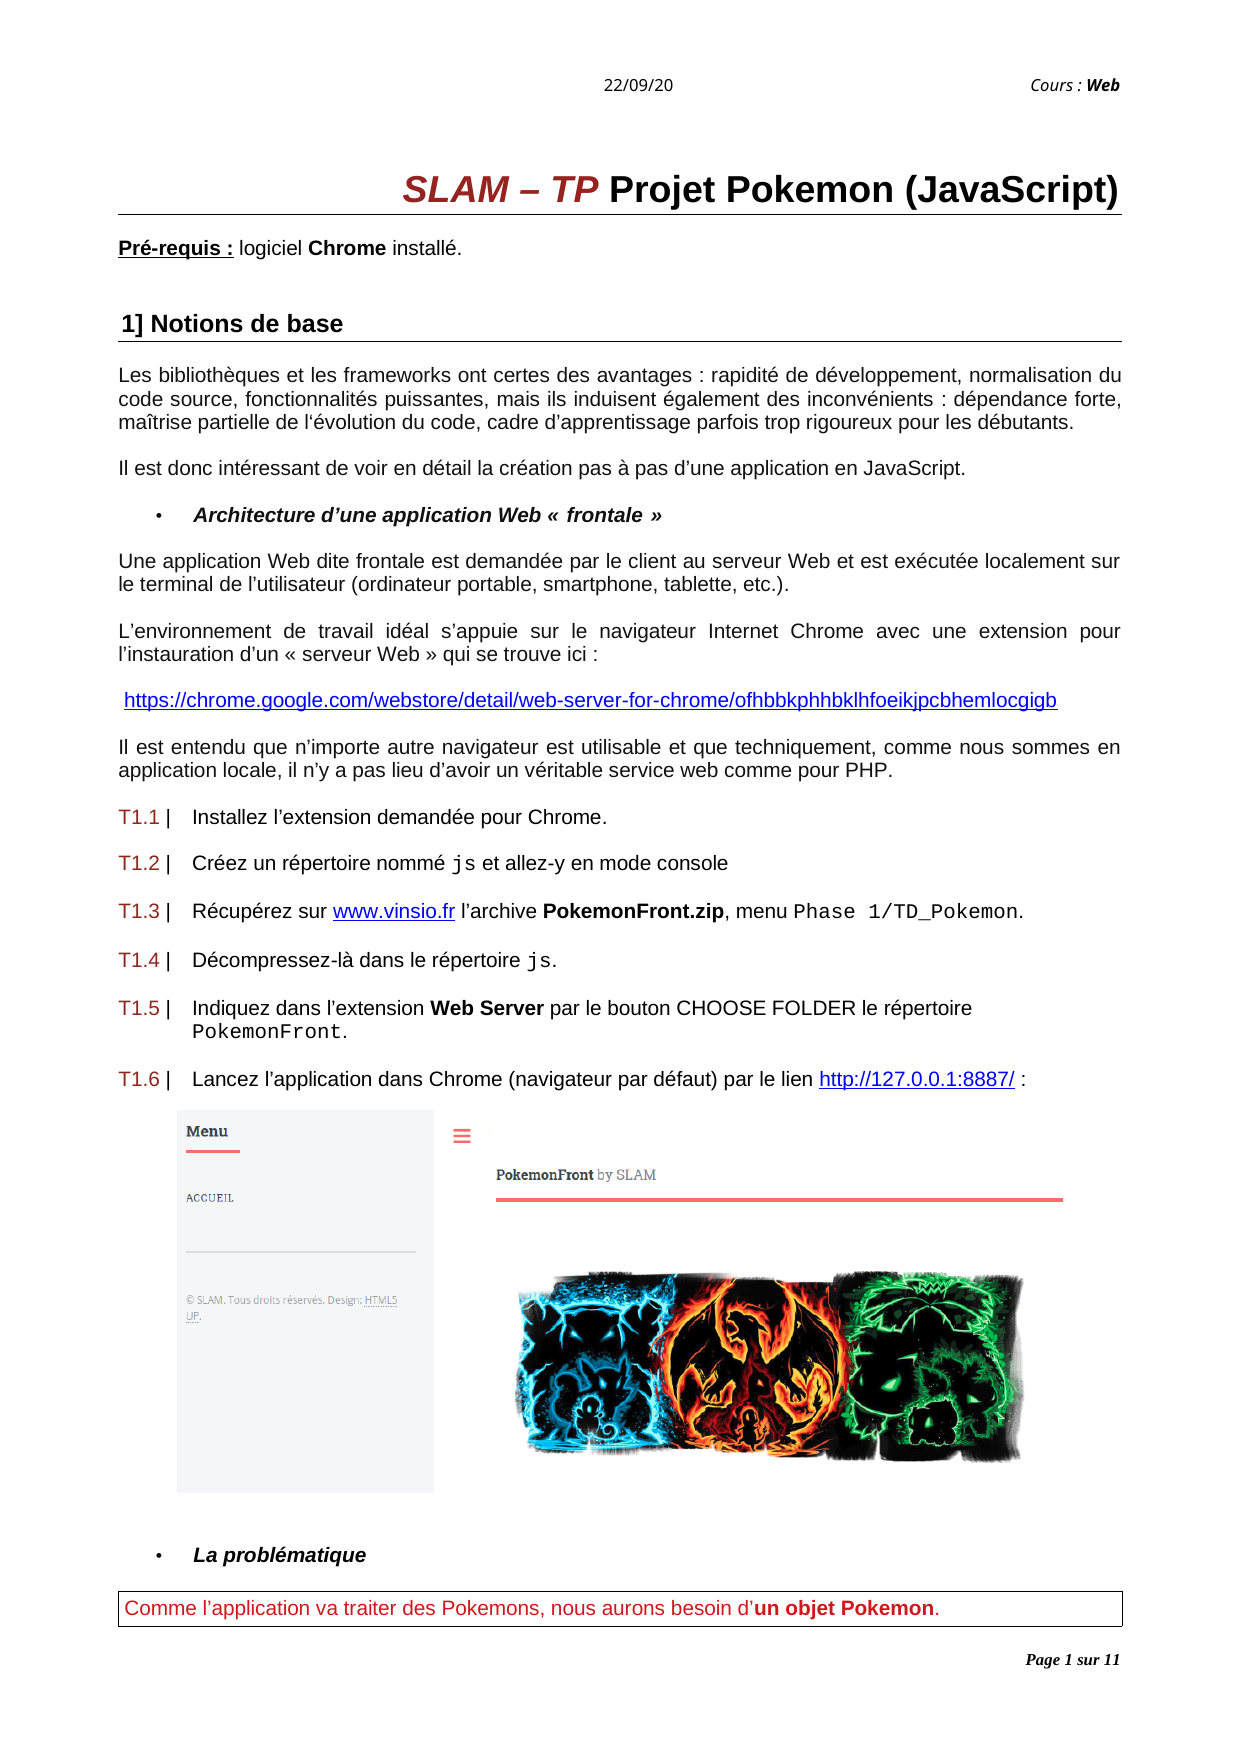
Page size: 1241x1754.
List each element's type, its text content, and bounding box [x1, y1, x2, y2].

text SLAM – TP Projet Pokemon (JavaScript) [118, 166, 1122, 214]
text https://chrome.google.com/webstore/detail/web-server-for-chrome/ofhbbkphhbklhfoeikjpcbhemlocgigb [118, 689, 1122, 712]
text T1.1 | Installez l’extension demandée pour Chrome. [118, 805, 1122, 828]
list La problématique [156, 1544, 1122, 1567]
text Une application Web dite frontale est demandée par le client au serveur Web et est exécutée localement sur le terminal de l’utilisateur (ordinateur portable, smartphone, tablette, etc.). [118, 550, 1122, 596]
text Il est entendu que n’importe autre navigateur est utilisable et que techniquement, comme nous sommes en application locale, il n’y a pas lieu d’avoir un véritable service web comme pour PHP. [118, 736, 1122, 782]
text T1.4 | Décompressez-là dans le répertoire js. [118, 948, 1122, 973]
text Comme l’application va traiter des Pokemons, nous aurons besoin d’un objet Pokemon. [119, 1592, 1122, 1626]
text L’environnement de travail idéal s’appuie sur le navigateur Internet Chrome avec une extension pour l’instauration d’un « serveur Web » qui se trouve ici : [118, 619, 1122, 666]
text T1.6 | Lancez l’application dans Chrome (navigateur par défaut) par le lien http://127.0.0.1:8887/ : [118, 1068, 1122, 1091]
text T1.2 | Créez un répertoire nommé js et allez-y en mode console [118, 852, 1122, 877]
text T1.3 | Récupérez sur www.vinsio.fr l’archive PokemonFront.zip, menu Phase 1/TD_Pokemon. [118, 900, 1122, 925]
text 1] Notions de base [118, 307, 1122, 341]
list Architecture d’une application Web « frontale » [156, 503, 1122, 527]
text Pré-requis : logiciel Chrome installé. [118, 237, 1122, 260]
text Il est donc intéressant de voir en détail la création pas à pas d’une application en JavaScript. [118, 457, 1122, 480]
text Les bibliothèques et les frameworks ont certes des avantages : rapidité de développement, normalisation du code source, fonctionnalités puissantes, mais ils induisent également des inconvénients : dépendance forte, maîtrise partielle de l‘évolution du code, cadre d’apprentissage parfois trop rigoureux pour les débutants. [118, 364, 1122, 434]
picture [177, 1110, 1063, 1493]
text T1.5 | Indiquez dans l’extension Web Server par le bouton CHOOSE FOLDER le répertoire PokemonFront. [118, 996, 1122, 1045]
